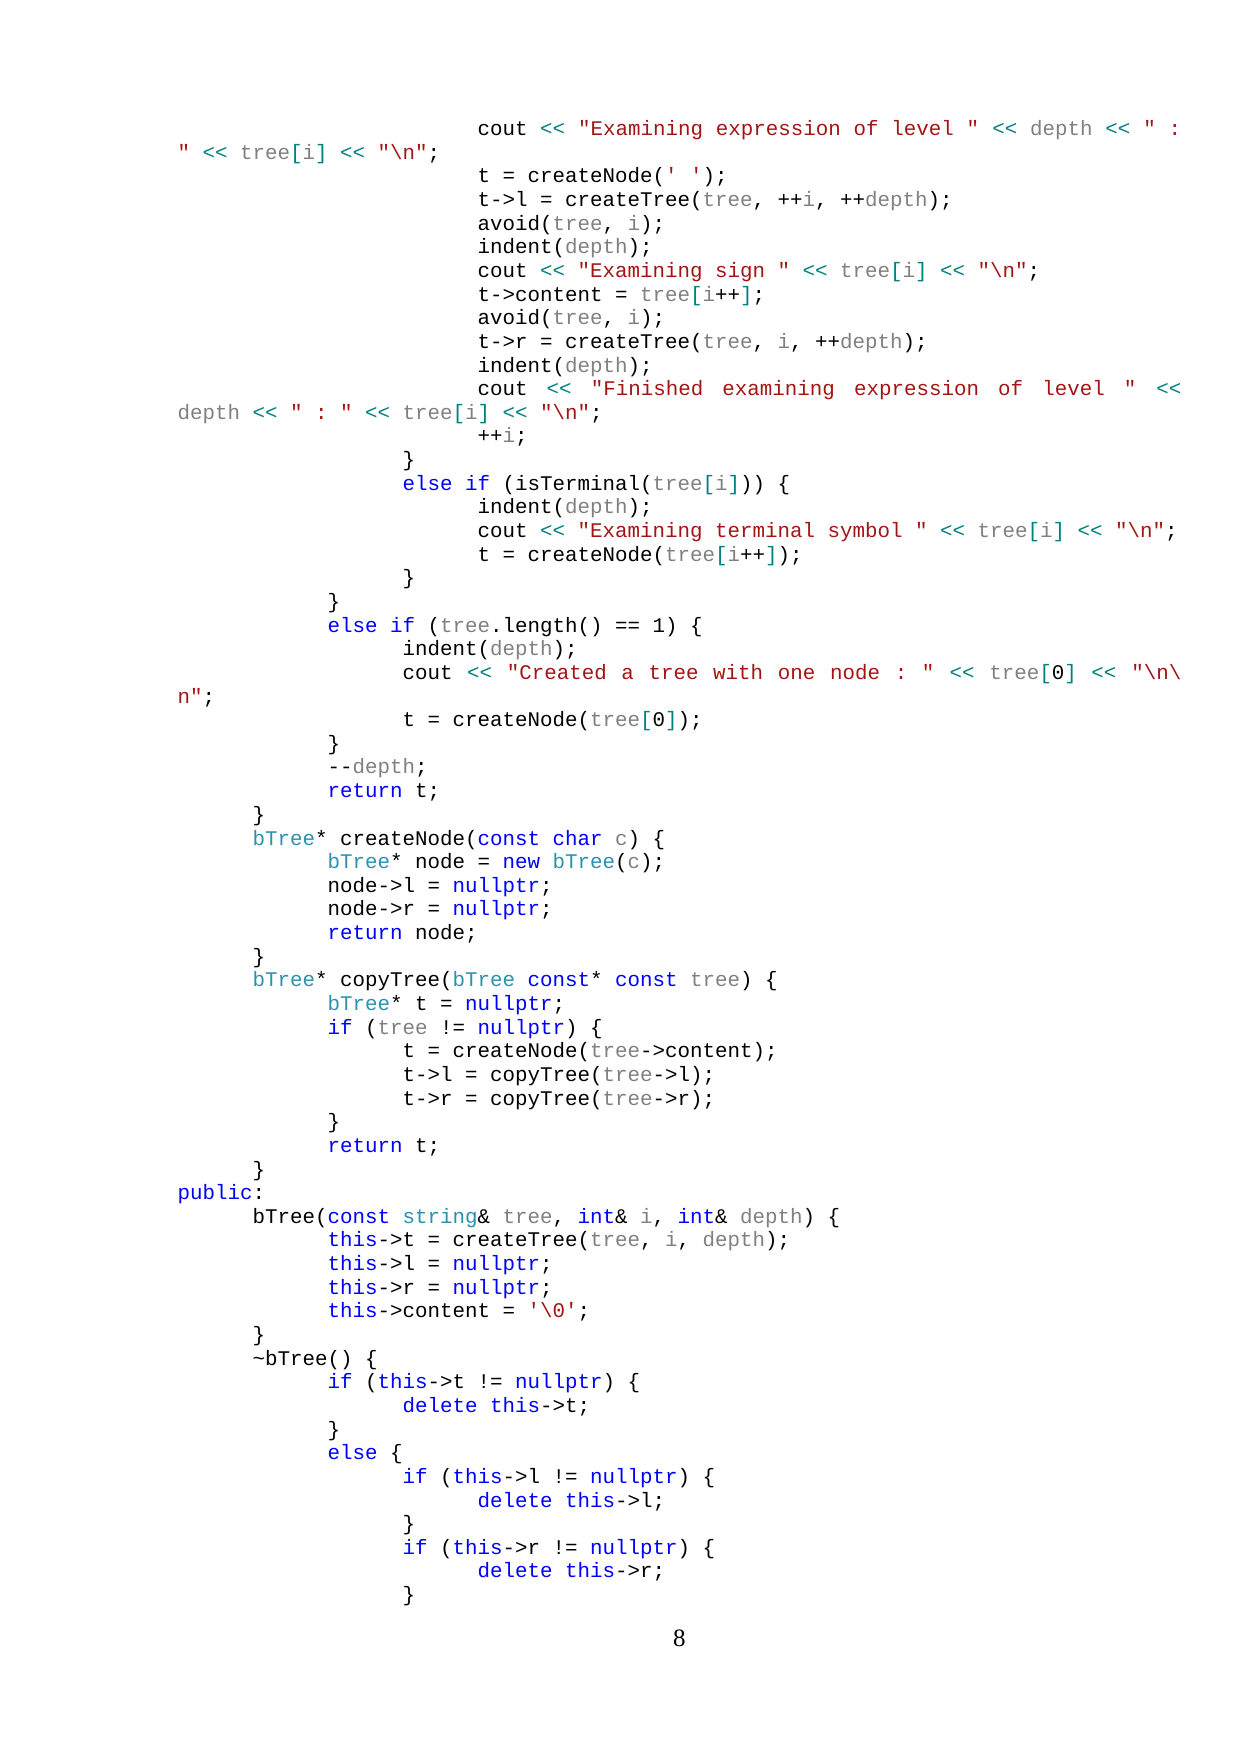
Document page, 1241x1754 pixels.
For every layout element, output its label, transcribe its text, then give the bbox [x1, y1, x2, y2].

text else { [177, 1442, 1181, 1466]
text cout << "Finished examining expression of level " << depth << " : " << tree[i] << "\n"; [177, 378, 1181, 426]
text } [177, 1419, 1181, 1442]
text cout << "Examining sign " << tree[i] << "\n"; [177, 260, 1181, 284]
text return node; [177, 922, 1181, 946]
text t = createNode(' '); [177, 165, 1181, 189]
text } [177, 567, 1181, 591]
text this->r = nullptr; [177, 1277, 1181, 1300]
text delete this->t; [177, 1395, 1181, 1419]
text cout << "Created a tree with one node : " << tree[0] << "\n\n"; [177, 662, 1181, 709]
text ++i; [177, 426, 1181, 449]
text cout << "Examining terminal symbol " << tree[i] << "\n"; [177, 520, 1181, 544]
text return t; [177, 1135, 1181, 1158]
text } [177, 804, 1181, 827]
text cout << "Examining expression of level " << depth << " : " << tree[i] << "\n"; [177, 118, 1181, 165]
text t = createNode(tree[i++]); [177, 544, 1181, 567]
text t = createNode(tree[0]); [177, 709, 1181, 733]
text ~bTree() { [177, 1348, 1181, 1371]
text bTree* createNode(const char c) { [177, 827, 1181, 851]
text avoid(tree, i); [177, 213, 1181, 236]
text if (this->t != nullptr) { [177, 1371, 1181, 1395]
text if (this->r != nullptr) { [177, 1537, 1181, 1561]
text bTree(const string& tree, int& i, int& depth) { [177, 1206, 1181, 1229]
text if (tree != nullptr) { [177, 1017, 1181, 1040]
text t->r = copyTree(tree->r); [177, 1088, 1181, 1111]
text --depth; [177, 757, 1181, 780]
text bTree* t = nullptr; [177, 993, 1181, 1017]
text this->l = nullptr; [177, 1253, 1181, 1277]
text bTree* node = new bTree(c); [177, 851, 1181, 875]
text } [177, 733, 1181, 757]
text t->l = createTree(tree, ++i, ++depth); [177, 189, 1181, 213]
text t->l = copyTree(tree->l); [177, 1064, 1181, 1088]
text } [177, 946, 1181, 969]
text delete this->l; [177, 1489, 1181, 1513]
text if (this->l != nullptr) { [177, 1466, 1181, 1489]
text return t; [177, 780, 1181, 804]
text else if (isTerminal(tree[i])) { [177, 473, 1181, 496]
text public: [177, 1182, 1181, 1206]
text t->r = createTree(tree, i, ++depth); [177, 331, 1181, 354]
text } [177, 449, 1181, 473]
text indent(depth); [177, 496, 1181, 520]
text this->t = createTree(tree, i, depth); [177, 1229, 1181, 1253]
text } [177, 1158, 1181, 1182]
text node->l = nullptr; [177, 875, 1181, 898]
text indent(depth); [177, 236, 1181, 260]
text indent(depth); [177, 354, 1181, 378]
text bTree* copyTree(bTree const* const tree) { [177, 969, 1181, 993]
text } [177, 1513, 1181, 1537]
text t = createNode(tree->content); [177, 1040, 1181, 1064]
text indent(depth); [177, 638, 1181, 662]
text t->content = tree[i++]; [177, 284, 1181, 307]
text } [177, 1584, 1181, 1608]
text } [177, 591, 1181, 615]
text else if (tree.length() == 1) { [177, 615, 1181, 638]
text delete this->r; [177, 1561, 1181, 1584]
text } [177, 1111, 1181, 1135]
text } [177, 1324, 1181, 1348]
text this->content = '\0'; [177, 1300, 1181, 1324]
text node->r = nullptr; [177, 898, 1181, 922]
text avoid(tree, i); [177, 307, 1181, 331]
